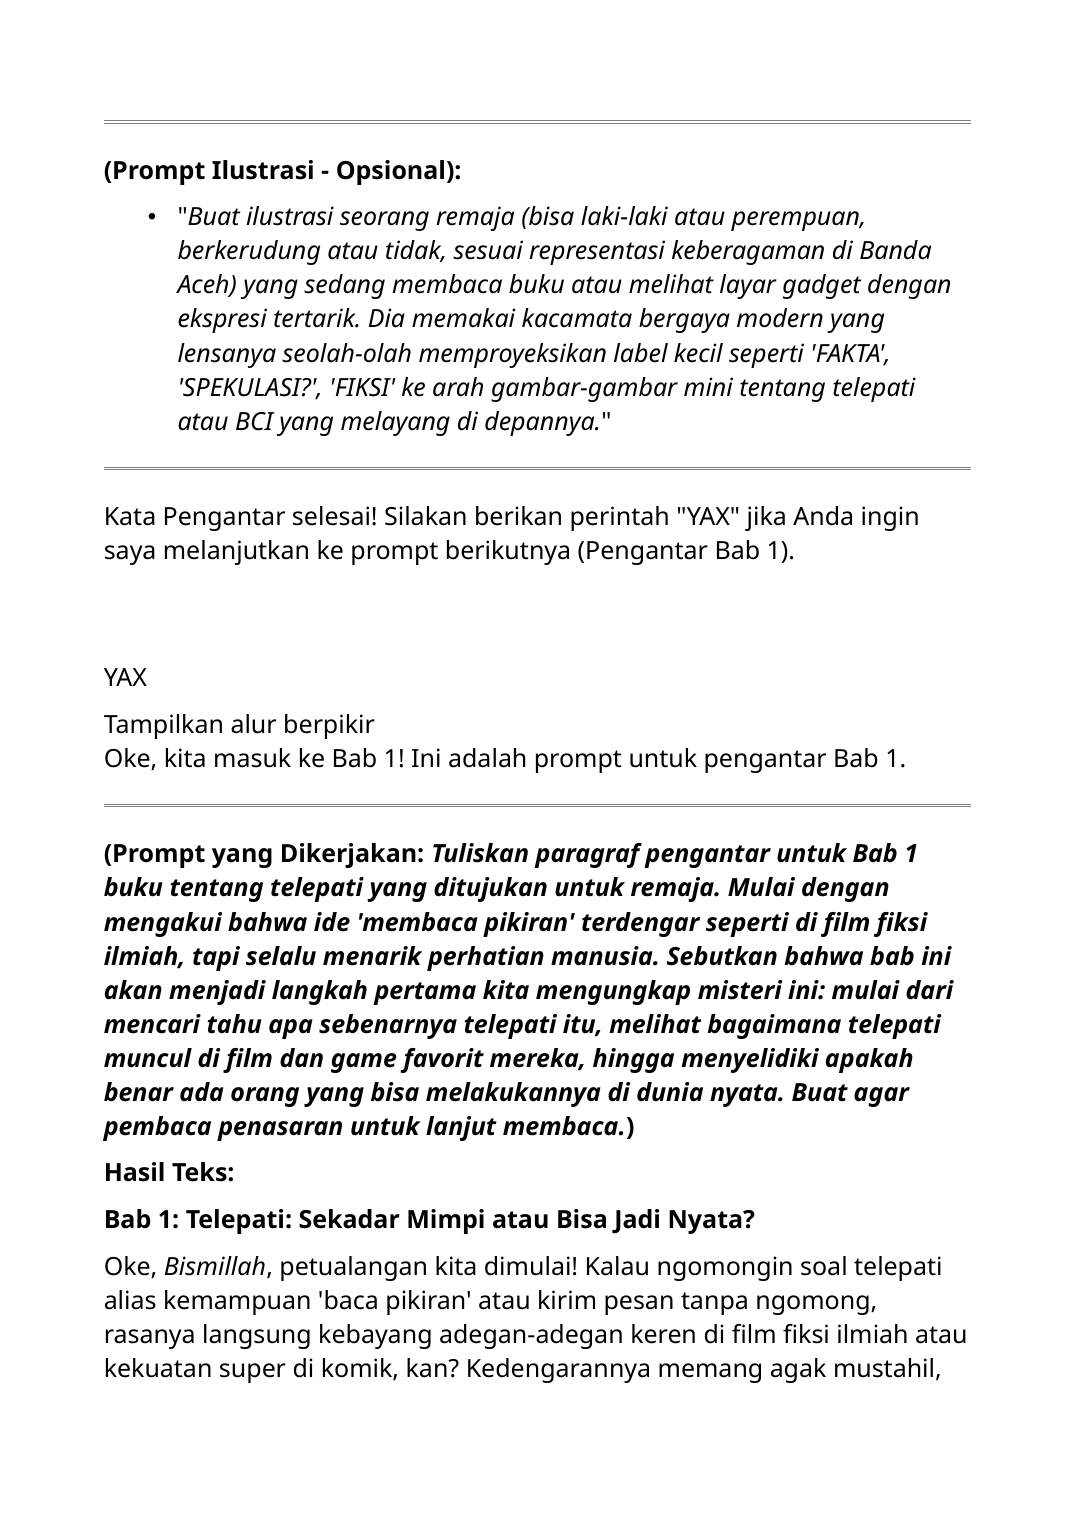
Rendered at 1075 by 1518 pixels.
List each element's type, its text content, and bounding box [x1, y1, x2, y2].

text Tampilkan alur berpikir [103, 707, 971, 741]
text (Prompt yang Dikerjakan: Tuliskan paragraf pengantar untuk Bab 1 buku tentang telepati yang ditujukan untuk remaja. Mulai dengan mengakui bahwa ide 'membaca pikiran' terdengar seperti di film fiksi ilmiah, tapi selalu menarik perhatian manusia. Sebutkan bahwa bab ini akan menjadi langkah pertama kita mengungkap misteri ini: mulai dari mencari tahu apa sebenarnya telepati itu, melihat bagaimana telepati muncul di film dan game favorit mereka, hingga menyelidiki apakah benar ada orang yang bisa melakukannya di dunia nyata. Buat agar pembaca penasaran untuk lanjut membaca.) [103, 836, 971, 1143]
text Kata Pengantar selesai! Silakan berikan perintah "YAX" jika Anda ingin saya melanjutkan ke prompt berikutnya (Pengantar Bab 1). [103, 499, 971, 567]
text YAX [103, 660, 971, 694]
text Oke, Bismillah, petualangan kita dimulai! Kalau ngomongin soal telepati alias kemampuan 'baca pikiran' atau kirim pesan tanpa ngomong, rasanya langsung kebayang adegan-adegan keren di film fiksi ilmiah atau kekuatan super di komik, kan? Kedengarannya memang agak mustahil, [103, 1248, 971, 1384]
list "Buat ilustrasi seorang remaja (bisa laki-laki atau perempuan, berkerudung atau tidak, sesuai representasi keberagaman di Banda Aceh) yang sedang membaca buku atau melihat layar gadget dengan ekspresi tertarik. Dia memakai kacamata bergaya modern yang lensanya seolah-olah memproyeksikan label kecil seperti 'FAKTA', 'SPEKULASI?', 'FIKSI' ke arah gambar-gambar mini tentang telepati atau BCI yang melayang di depannya." [148, 199, 971, 437]
text (Prompt Ilustrasi - Opsional): [103, 152, 971, 186]
text Hasil Teks: [103, 1155, 971, 1189]
text Bab 1: Telepati: Sekadar Mimpi atau Bisa Jadi Nyata? [103, 1202, 971, 1236]
text Oke, kita masuk ke Bab 1! Ini adalah prompt untuk pengantar Bab 1. [103, 741, 971, 775]
